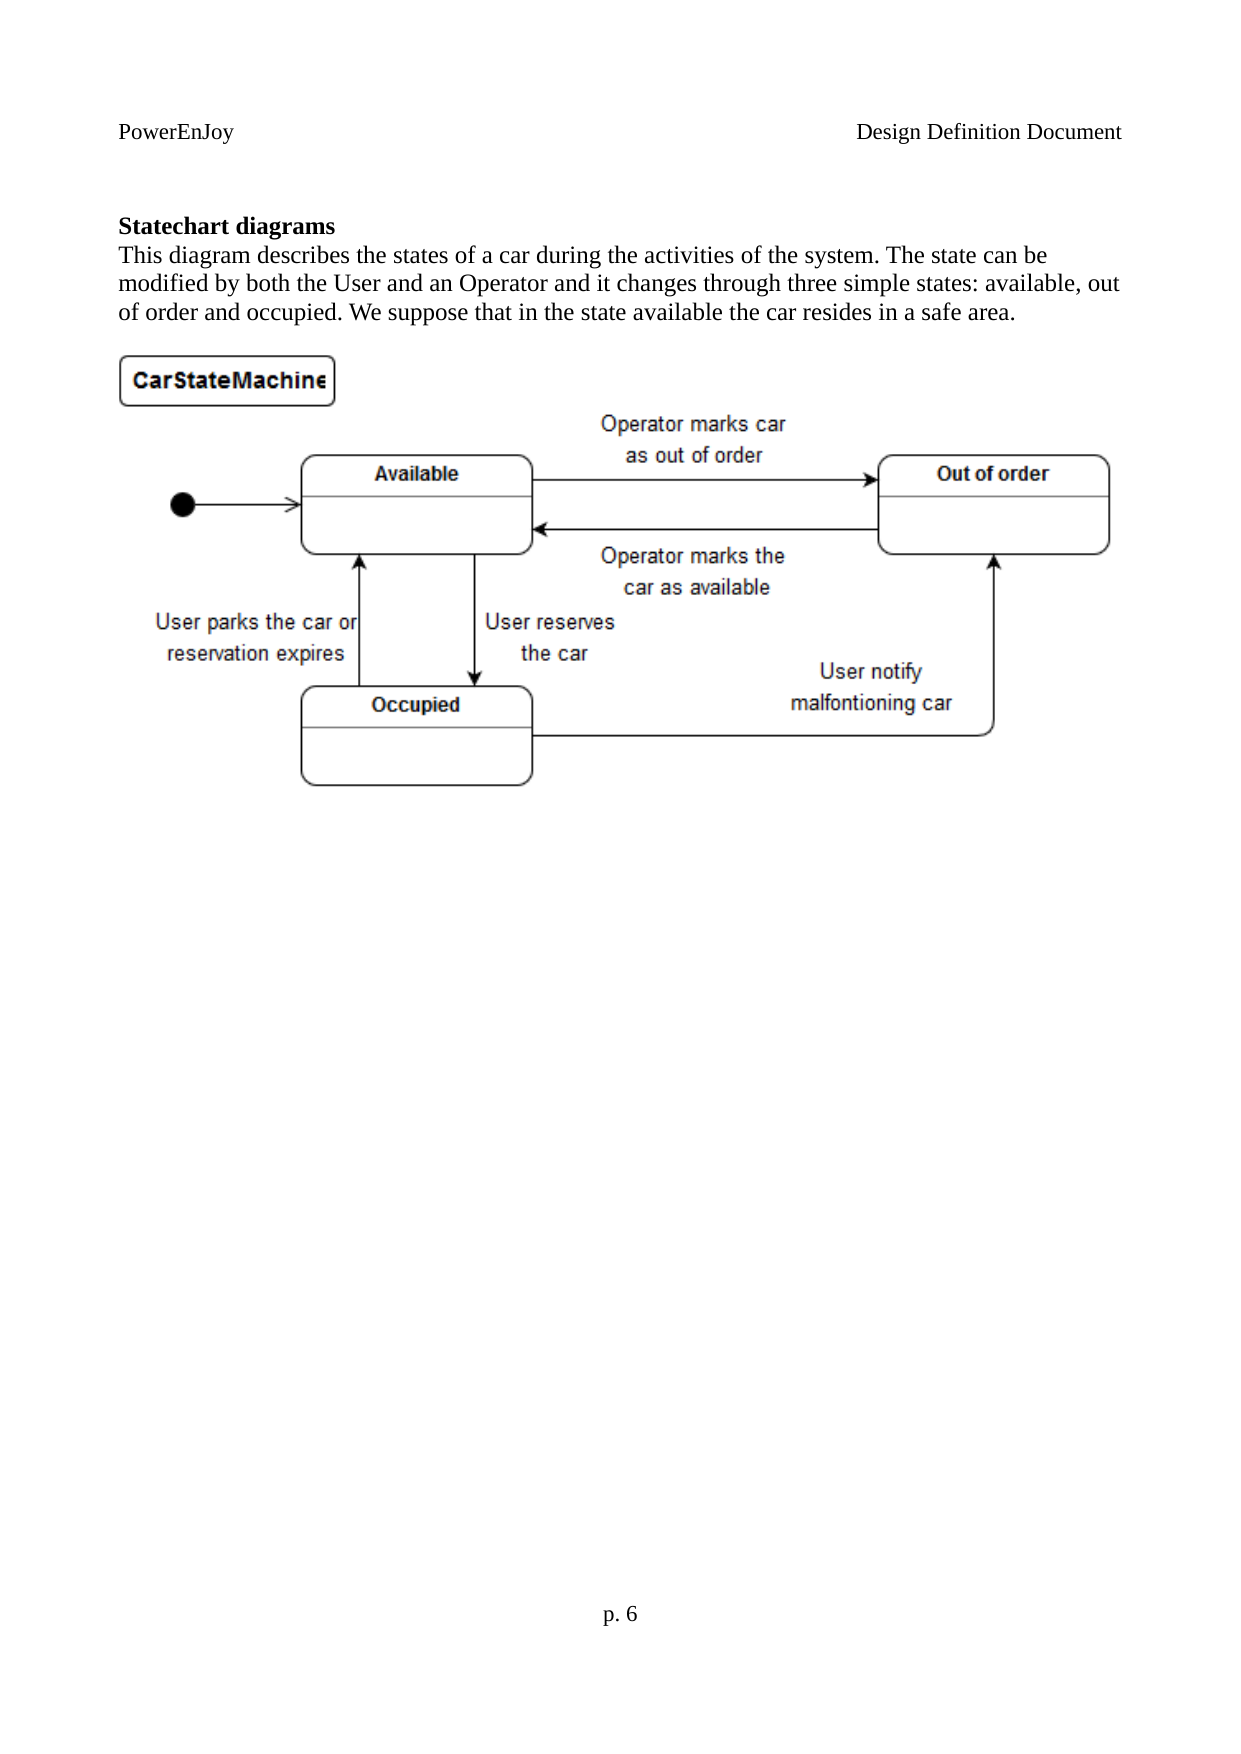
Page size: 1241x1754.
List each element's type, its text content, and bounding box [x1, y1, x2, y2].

text This diagram describes the states of a car during the activities of the system. The state can be modified by both the User and an Operator and it changes through three simple states: available, out of order and occupied. We suppose that in the state available the car resides in a safe area. [118, 240, 1122, 326]
text Statechart diagrams [118, 211, 1122, 240]
